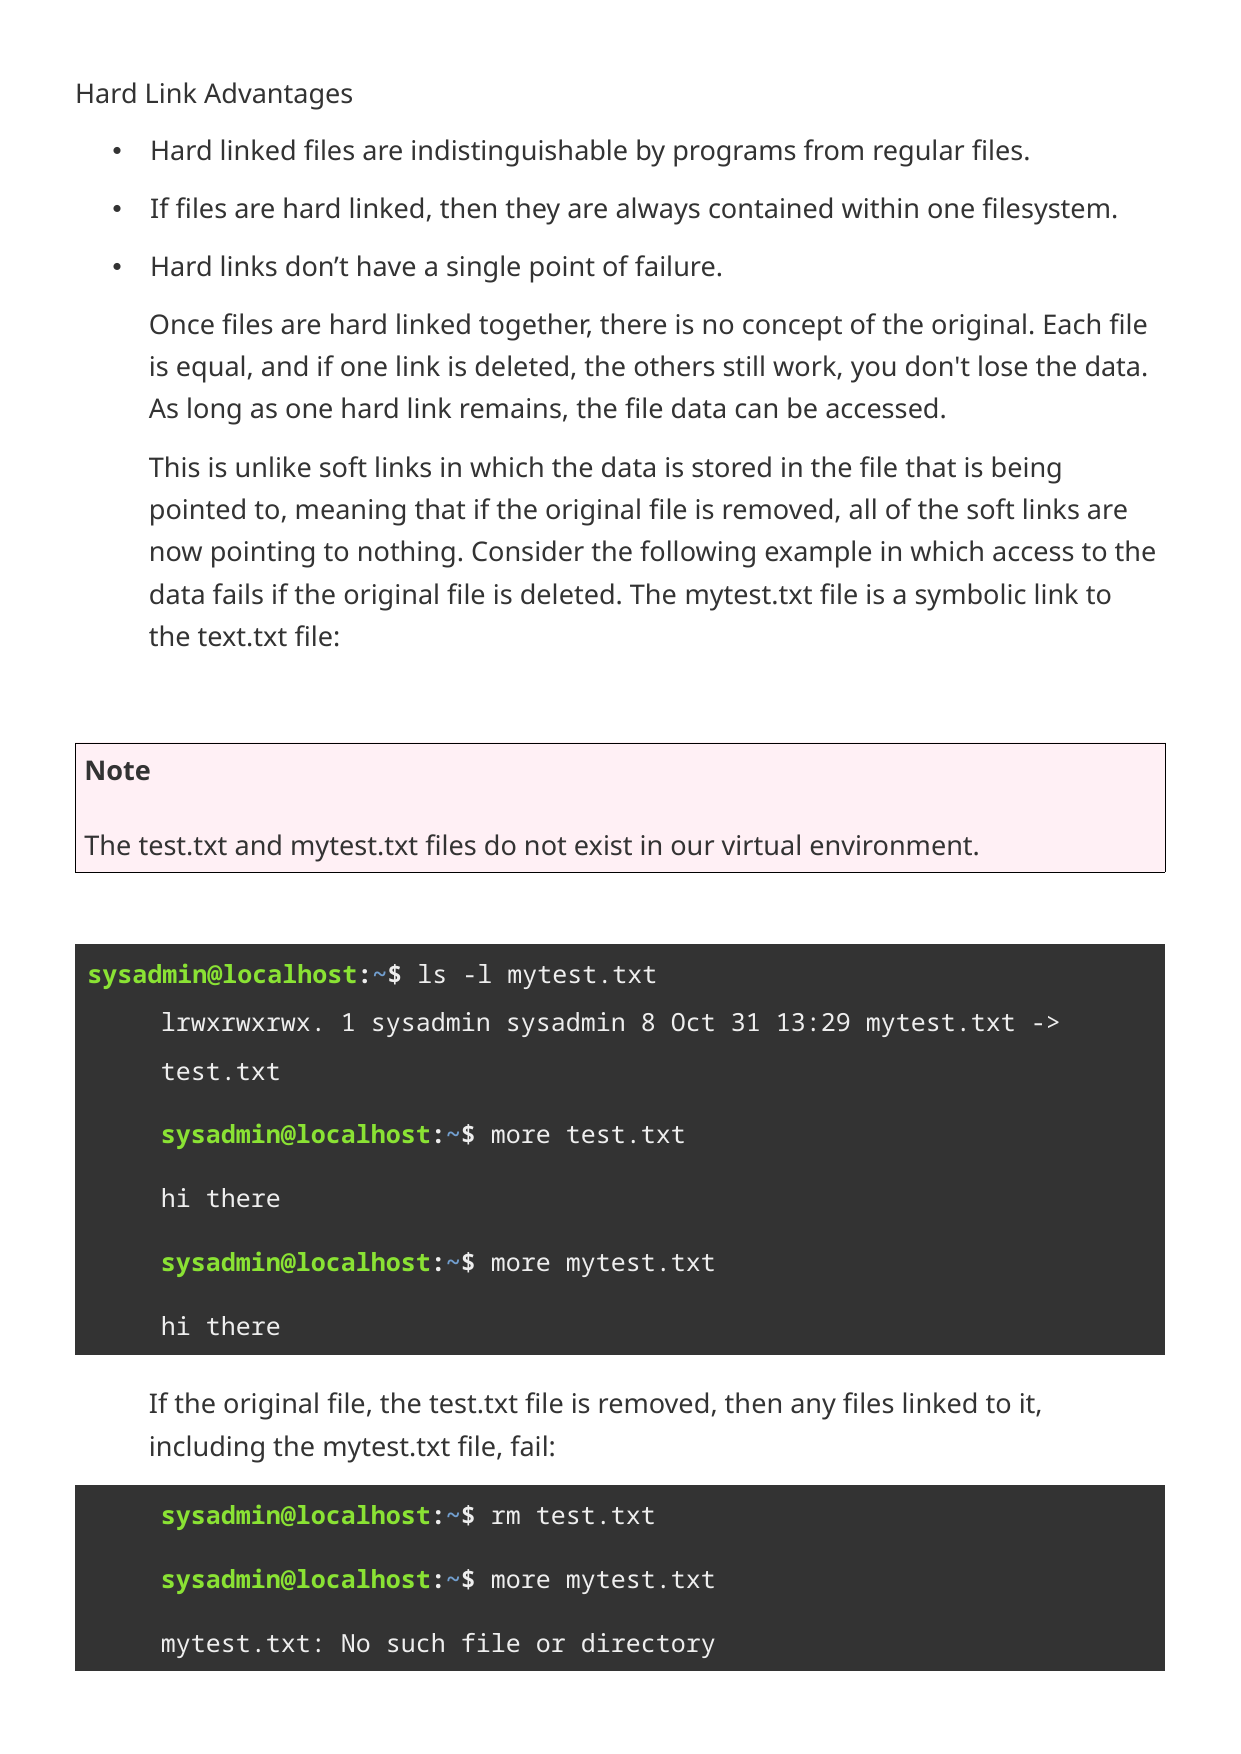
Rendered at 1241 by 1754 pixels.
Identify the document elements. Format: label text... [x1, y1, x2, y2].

list Hard links don’t have a single point of failure. [112, 247, 1165, 284]
list sysadmin@localhost:~$ more test.txt [75, 1105, 1165, 1151]
list If the original file, the test.txt file is removed, then any files linked to it, including the mytest.txt file, fail: [75, 1385, 1165, 1464]
subtitle Hard Link Advantages [75, 75, 1165, 112]
list Once files are hard linked together, there is no concept of the original. Each file is equal, and if one link is deleted, the others still work, you don't lose the data. As long as one hard link remains, the file data can be accessed. [75, 305, 1165, 427]
list Hard linked files are indistinguishable by programs from regular files. [112, 131, 1165, 168]
list lrwxrwxrwx. 1 sysadmin sysadmin 8 Oct 31 13:29 mytest.txt -> test.txt [75, 993, 1165, 1087]
list If files are hard linked, then they are always contained within one filesystem. [112, 189, 1165, 226]
text The test.txt and mytest.txt files do not exist in our virtual environment. [76, 817, 1165, 872]
list sysadmin@localhost:~$ more mytest.txt [75, 1549, 1165, 1595]
text sysadmin@localhost:~$ ls -l mytest.txt [75, 944, 1165, 991]
list sysadmin@localhost:~$ rm test.txt [75, 1485, 1165, 1531]
text Note [76, 744, 1165, 788]
list sysadmin@localhost:~$ more mytest.txt [75, 1233, 1165, 1279]
list mytest.txt: No such file or directory [75, 1613, 1165, 1671]
list hi there [75, 1169, 1165, 1215]
list This is unlike soft links in which the data is stored in the file that is being pointed to, meaning that if the original file is removed, all of the soft links are now pointing to nothing. Consider the following example in which access to the data fails if the original file is deleted. The mytest.txt file is a symbolic link to the text.txt file: [75, 448, 1165, 654]
list hi there [75, 1297, 1165, 1355]
